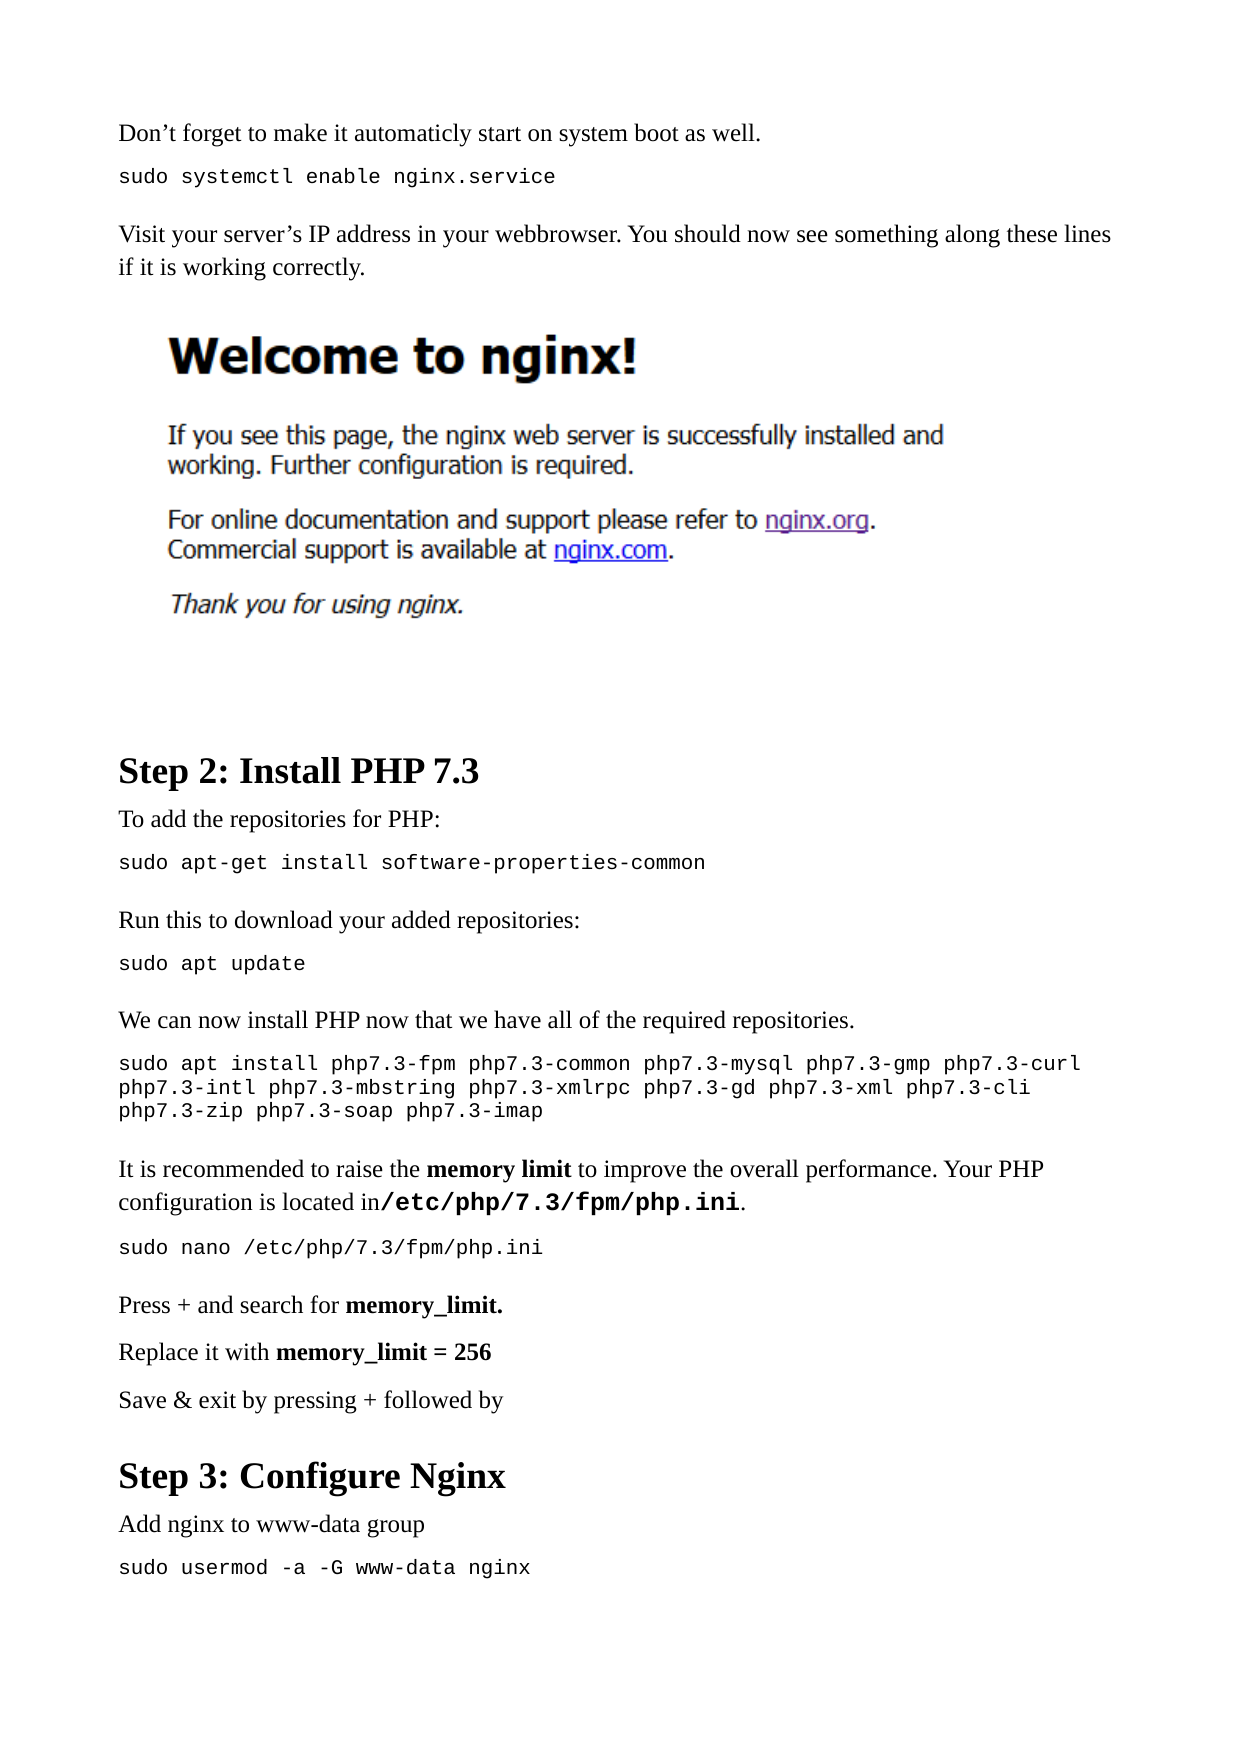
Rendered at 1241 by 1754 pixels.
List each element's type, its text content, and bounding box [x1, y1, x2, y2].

text Press + and search for memory_limit. [118, 1290, 1122, 1318]
text We can now install PHP now that we have all of the required repositories. [118, 1006, 1122, 1034]
text Visit your server’s IP address in your webbrowser. You should now see something along these lines if it is working correctly. [118, 219, 1122, 281]
text Don’t forget to make it automaticly start on system boot as well. [118, 118, 1122, 147]
text Run this to download your added repositories: [118, 905, 1122, 934]
subtitle Step 2: Install PHP 7.3 [118, 748, 1122, 792]
text sudo apt install php7.3-fpm php7.3-common php7.3-mysql php7.3-gmp php7.3-curl php7.3-intl php7.3-mbstring php7.3-xmlrpc php7.3-gd php7.3-xml php7.3-cli php7.3-zip php7.3-soap php7.3-imap [118, 1053, 1122, 1124]
text sudo systemctl enable nginx.service [118, 166, 1122, 189]
text sudo apt-get install software-properties-common [118, 852, 1122, 875]
text It is recommended to raise the memory limit to improve the overall performance. Your PHP configuration is located in/etc/php/7.3/fpm/php.ini. [118, 1154, 1122, 1217]
text Save & exit by pressing + followed by [118, 1385, 1122, 1414]
picture [118, 299, 1025, 709]
text Replace it with memory_limit = 256 [118, 1337, 1122, 1366]
text To add the repositories for PHP: [118, 804, 1122, 833]
text sudo apt update [118, 952, 1122, 976]
text Add nginx to www-data group [118, 1509, 1122, 1538]
text sudo nano /etc/php/7.3/fpm/php.ini [118, 1237, 1122, 1260]
subtitle Step 3: Configure Nginx [118, 1453, 1122, 1497]
text sudo usermod -a -G www-data nginx [118, 1557, 1122, 1580]
